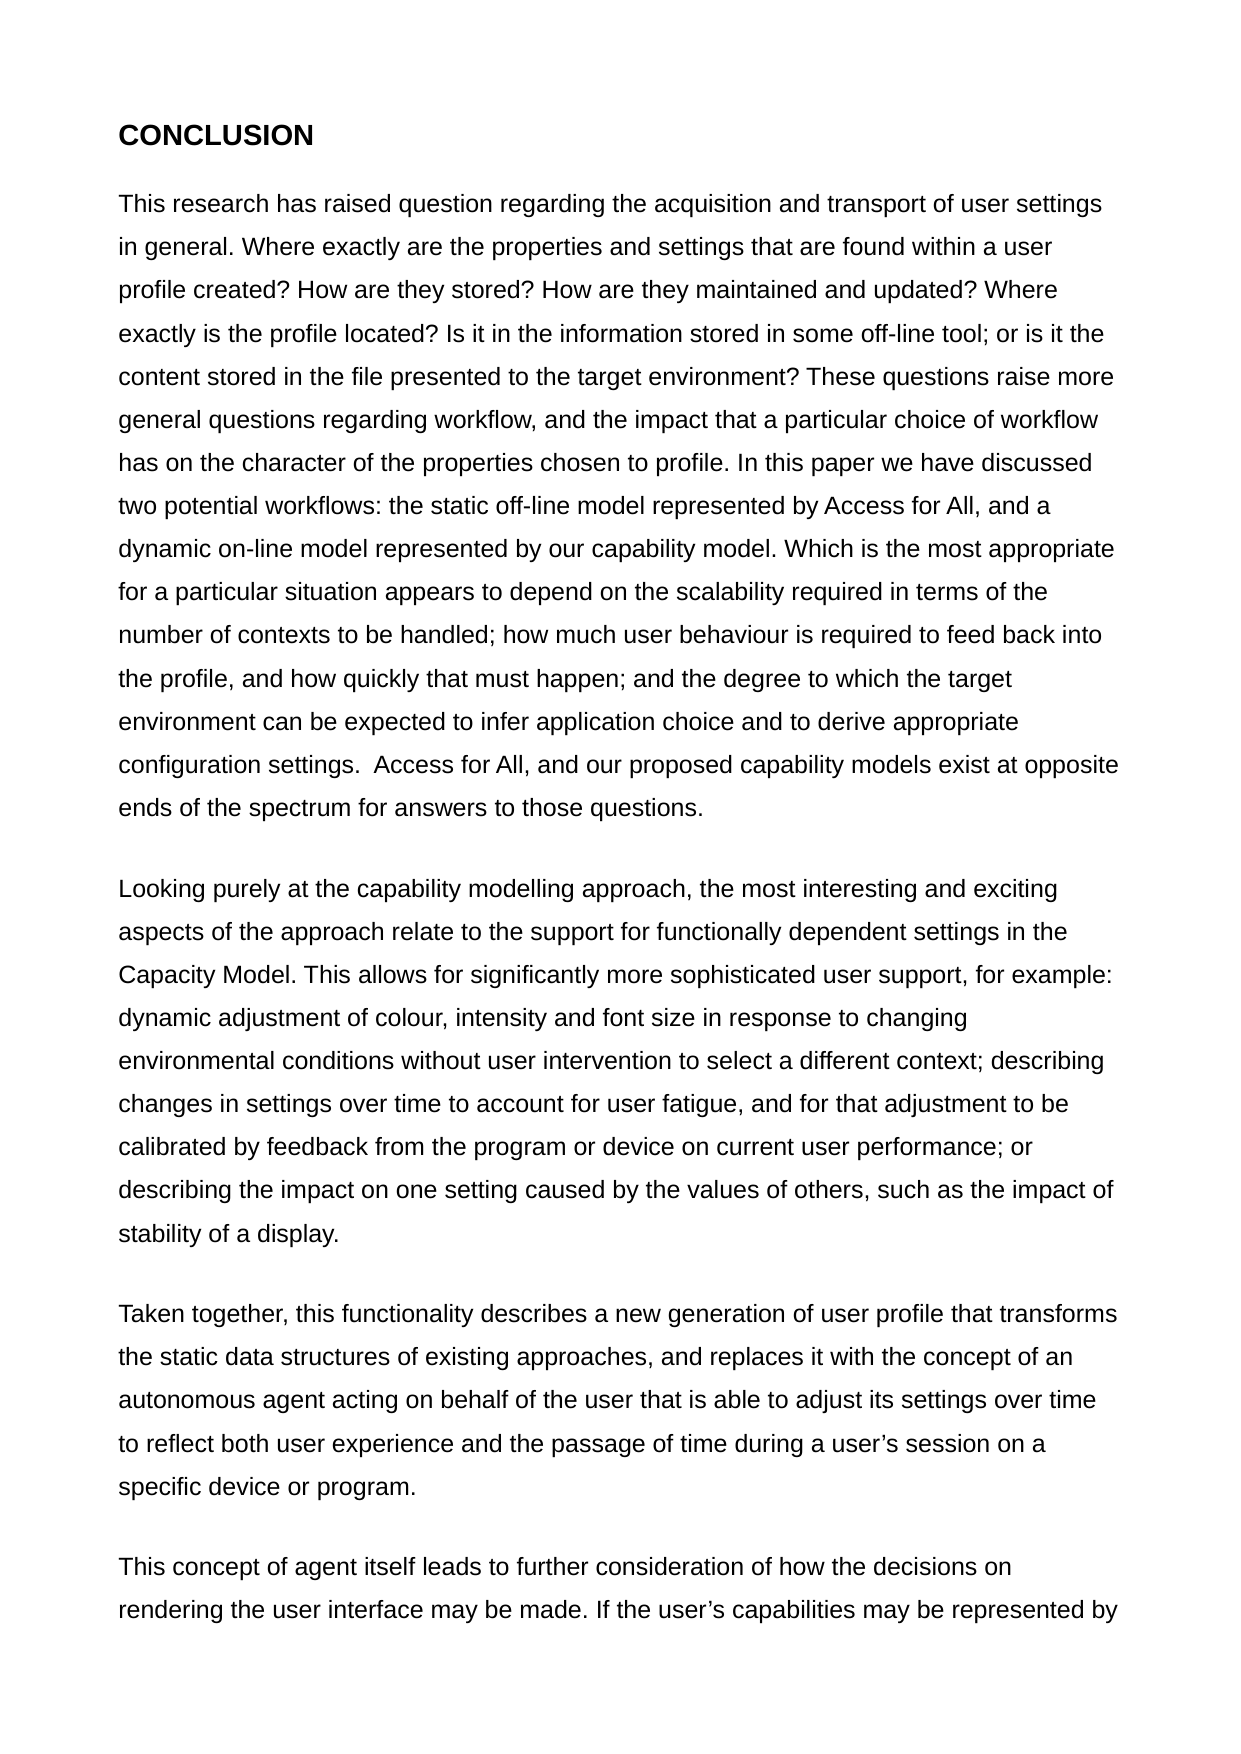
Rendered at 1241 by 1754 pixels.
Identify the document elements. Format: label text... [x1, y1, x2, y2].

text Taken together, this functionality describes a new generation of user profile that transforms the static data structures of existing approaches, and replaces it with the concept of an autonomous agent acting on behalf of the user that is able to adjust its settings over time to reflect both user experience and the passage of time during a user’s session on a specific device or program. [118, 1299, 1122, 1500]
subtitle CONCLUSION [118, 118, 1122, 152]
text Looking purely at the capability modelling approach, the most interesting and exciting aspects of the approach relate to the support for functionally dependent settings in the Capacity Model. This allows for significantly more sophisticated user support, for example: dynamic adjustment of colour, intensity and font size in response to changing environmental conditions without user intervention to select a different context; describing changes in settings over time to account for user fatigue, and for that adjustment to be calibrated by feedback from the program or device on current user performance; or describing the impact on one setting caused by the values of others, such as the impact of stability of a display. [118, 873, 1122, 1247]
text This concept of agent itself leads to further consideration of how the decisions on rendering the user interface may be made. If the user’s capabilities may be represented by [118, 1552, 1122, 1624]
text This research has raised question regarding the acquisition and transport of user settings in general. Where exactly are the properties and settings that are found within a user profile created? How are they stored? How are they maintained and updated? Where exactly is the profile located? Is it in the information stored in some off-line tool; or is it the content stored in the file presented to the target environment? These questions raise more general questions regarding workflow, and the impact that a particular choice of workflow has on the character of the properties chosen to profile. In this paper we have discussed two potential workflows: the static off-line model represented by Access for All, and a dynamic on-line model represented by our capability model. Which is the most appropriate for a particular situation appears to depend on the scalability required in terms of the number of contexts to be handled; how much user behaviour is required to feed back into the profile, and how quickly that must happen; and the degree to which the target environment can be expected to infer application choice and to derive appropriate configuration settings. Access for All, and our proposed capability models exist at opposite ends of the spectrum for answers to those questions. [118, 189, 1122, 822]
